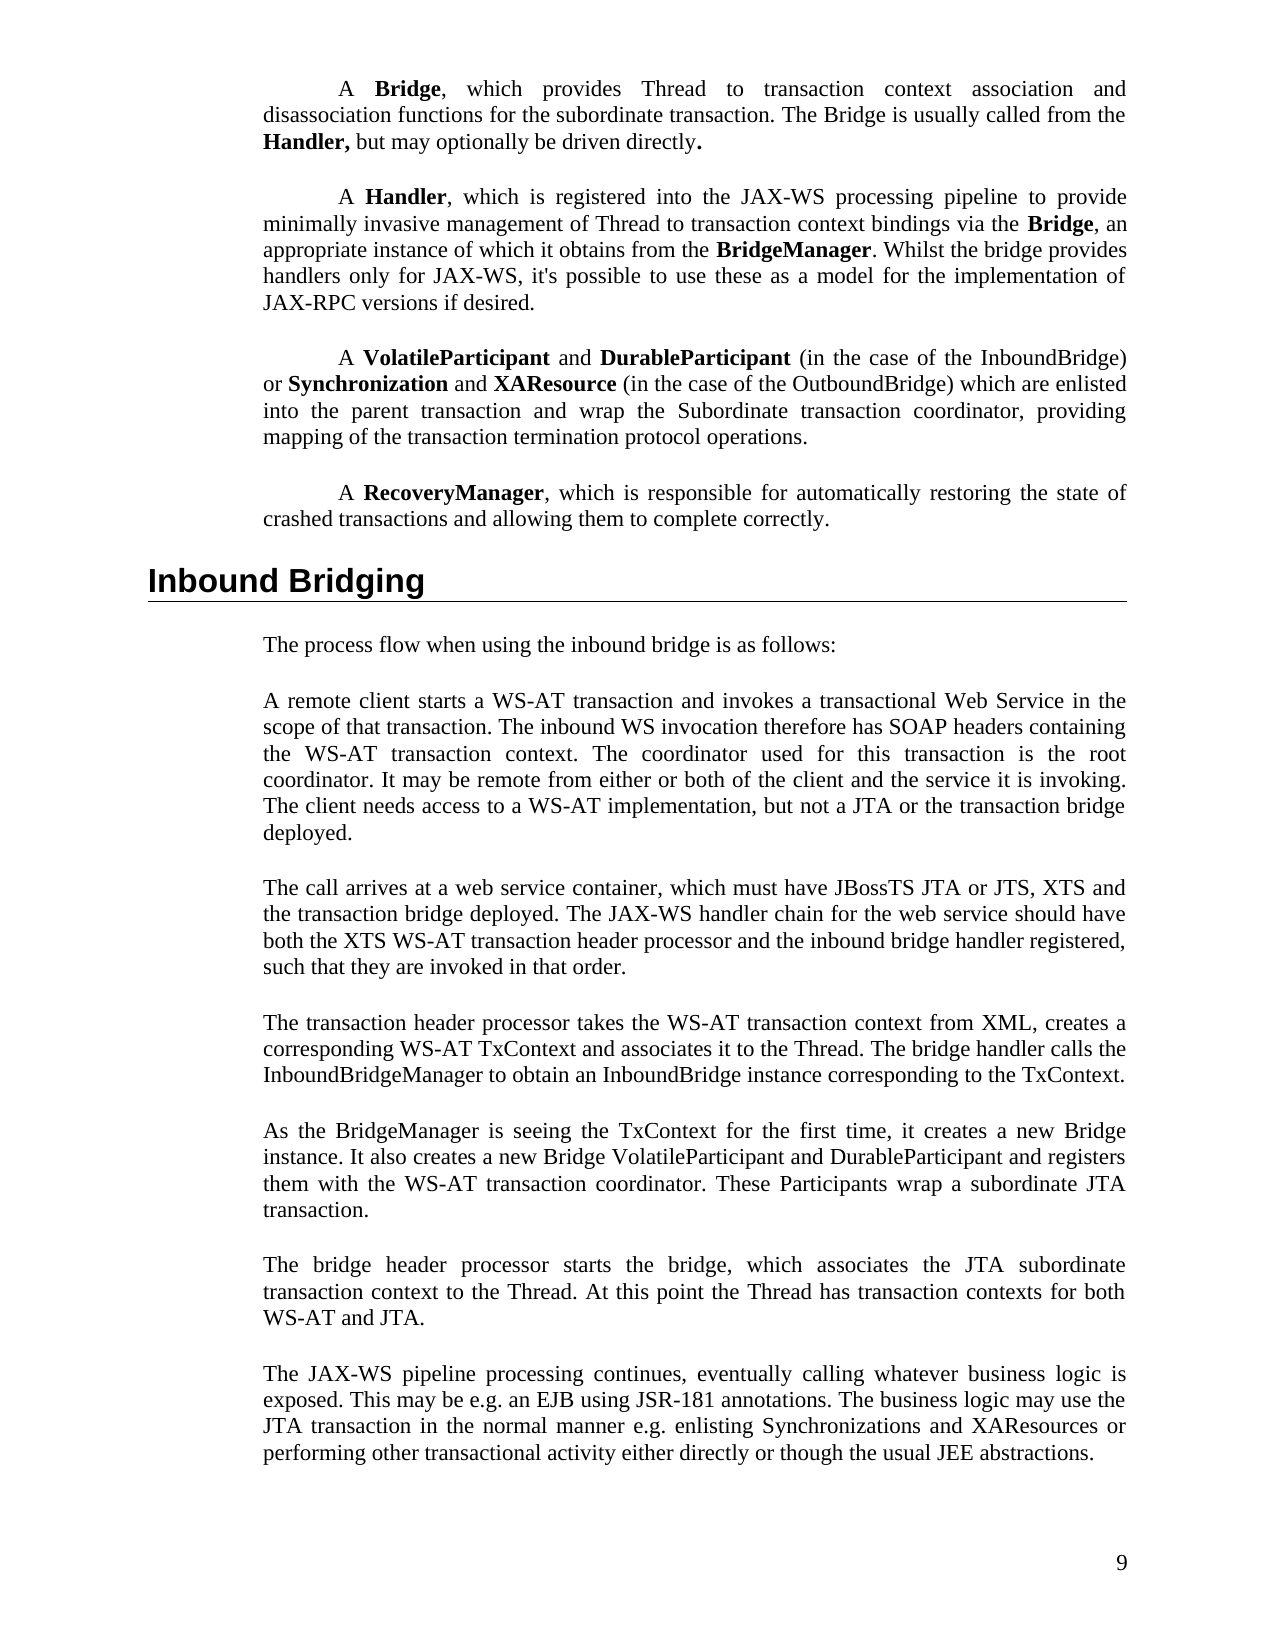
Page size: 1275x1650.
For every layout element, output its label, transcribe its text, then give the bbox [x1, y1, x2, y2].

text The transaction header processor takes the WS-AT transaction context from XML, creates a corresponding WS-AT TxContext and associates it to the Thread. The bridge handler calls the InboundBridgeManager to obtain an InboundBridge instance corresponding to the TxContext. [263, 1009, 1127, 1088]
text The call arrives at a web service container, which must have JBossTS JTA or JTS, XTS and the transaction bridge deployed. The JAX-WS handler chain for the web service should have both the XTS WS-AT transaction header processor and the inbound bridge handler registered, such that they are invoked in that order. [263, 874, 1127, 979]
text The process flow when using the inbound bridge is as follows: [263, 631, 1127, 658]
text A Bridge, which provides Thread to transaction context association and disassociation functions for the subordinate transaction. The Bridge is usually called from the Handler, but may optionally be driven directly. [263, 75, 1127, 154]
subtitle Inbound Bridging [148, 561, 1127, 601]
text A VolatileParticipant and DurableParticipant (in the case of the InboundBridge) or Synchronization and XAResource (in the case of the OutboundBridge) which are enlisted into the parent transaction and wrap the Subordinate transaction coordinator, providing mapping of the transaction termination protocol operations. [263, 344, 1127, 449]
text As the BridgeManager is seeing the TxContext for the first time, it creates a new Bridge instance. It also creates a new Bridge VolatileParticipant and DurableParticipant and registers them with the WS-AT transaction coordinator. These Participants wrap a subordinate JTA transaction. [263, 1117, 1127, 1222]
text A remote client starts a WS-AT transaction and invokes a transactional Web Service in the scope of that transaction. The inbound WS invocation therefore has SOAP headers containing the WS-AT transaction context. The coordinator used for this transaction is the root coordinator. It may be remote from either or both of the client and the service it is invoking. The client needs access to a WS-AT implementation, but not a JTA or the transaction bridge deployed. [263, 687, 1127, 845]
text A Handler, which is registered into the JAX-WS processing pipeline to provide minimally invasive management of Thread to transaction context bindings via the Bridge, an appropriate instance of which it obtains from the BridgeManager. Whilst the bridge provides handlers only for JAX-WS, it's possible to use these as a model for the implementation of JAX-RPC versions if desired. [263, 183, 1127, 315]
text The JAX-WS pipeline processing continues, eventually calling whatever business logic is exposed. This may be e.g. an EJB using JSR-181 annotations. The business logic may use the JTA transaction in the normal manner e.g. enlisting Synchronizations and XAResources or performing other transactional activity either directly or though the usual JEE abstractions. [263, 1360, 1127, 1465]
text The bridge header processor starts the bridge, which associates the JTA subordinate transaction context to the Thread. At this point the Thread has transaction contexts for both WS-AT and JTA. [263, 1252, 1127, 1331]
text A RecoveryManager, which is responsible for automatically restoring the state of crashed transactions and allowing them to complete correctly. [263, 479, 1127, 531]
